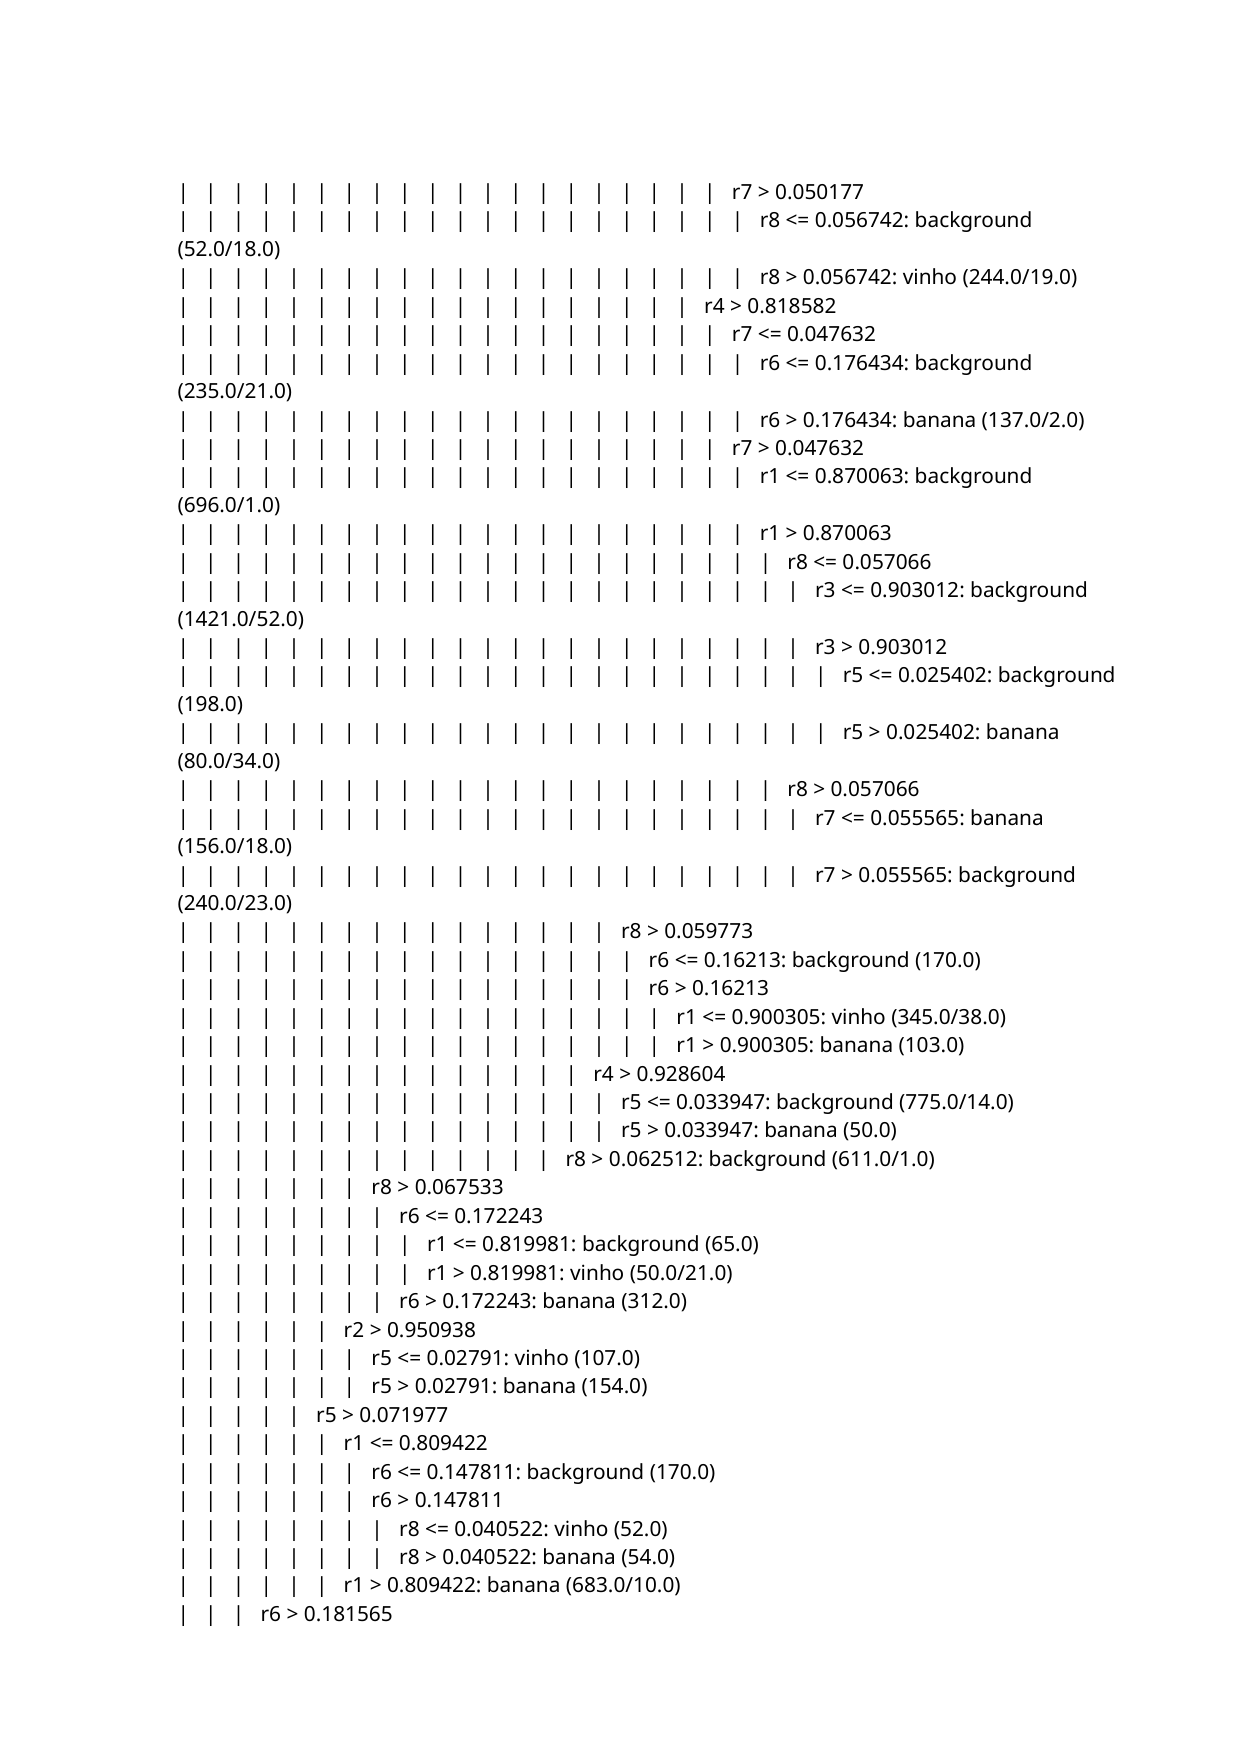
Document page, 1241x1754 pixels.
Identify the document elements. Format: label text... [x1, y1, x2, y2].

text | | | | | | r2 > 0.950938 [177, 1315, 1122, 1343]
text | | | | | | | | | | | | | | | | r8 > 0.059773 [177, 917, 1122, 945]
text | | | | | | | | | | | | | | r8 > 0.062512: background (611.0/1.0) [177, 1144, 1122, 1172]
text | | | | | | | | | | | | | | | | | | | | | | r8 <= 0.057066 [177, 547, 1122, 575]
text | | | | | | | | | | | | | | | | | | | | | | | | r5 <= 0.025402: background (198.0) [177, 661, 1122, 717]
text | | | | | | | | | | | | | | | | | | r1 <= 0.900305: vinho (345.0/38.0) [177, 1002, 1122, 1030]
text | | | | | | | | | | | | | | | | | | | | | r8 <= 0.056742: background (52.0/18.0) [177, 206, 1122, 262]
text | | | | | | | | | | | | | | | | | | | | | r1 > 0.870063 [177, 518, 1122, 547]
text | | | | | | | r5 > 0.02791: banana (154.0) [177, 1372, 1122, 1400]
text | | | | | | | | | | | | | | | | | | | | | r6 > 0.176434: banana (137.0/2.0) [177, 405, 1122, 433]
text | | | | | | | | | | | | | | | | | | r1 > 0.900305: banana (103.0) [177, 1030, 1122, 1059]
text | | | | | | | r8 > 0.067533 [177, 1172, 1122, 1201]
text | | | | | | | | | r1 > 0.819981: vinho (50.0/21.0) [177, 1258, 1122, 1286]
text | | | r6 > 0.181565 [177, 1599, 1122, 1627]
text | | | | | | | | r8 > 0.040522: banana (54.0) [177, 1542, 1122, 1571]
text | | | | | | | | | r1 <= 0.819981: background (65.0) [177, 1229, 1122, 1258]
text | | | | | | | | | | | | | | | | | | | | r7 > 0.050177 [177, 177, 1122, 206]
text | | | | | | | | | | | | | | | | | | | | | | r8 > 0.057066 [177, 774, 1122, 803]
text | | | | | | | | r6 > 0.172243: banana (312.0) [177, 1286, 1122, 1315]
text | | | | | | | | | | | | | | | | | | | | | r1 <= 0.870063: background (696.0/1.0) [177, 462, 1122, 518]
text | | | | | r5 > 0.071977 [177, 1400, 1122, 1428]
text | | | | | | | r6 > 0.147811 [177, 1485, 1122, 1514]
text | | | | | | r1 > 0.809422: banana (683.0/10.0) [177, 1571, 1122, 1599]
text | | | | | | | r5 <= 0.02791: vinho (107.0) [177, 1343, 1122, 1372]
text | | | | | | | | | | | | | | | | | | | | | | | | r5 > 0.025402: banana (80.0/34.0) [177, 717, 1122, 774]
text | | | | | | | | | | | | | | | | | | | | | r6 <= 0.176434: background (235.0/21.0) [177, 348, 1122, 405]
text | | | | | | | | r6 <= 0.172243 [177, 1201, 1122, 1229]
text | | | | | | | | | | | | | | | | | r6 <= 0.16213: background (170.0) [177, 945, 1122, 973]
text | | | | | | | | r8 <= 0.040522: vinho (52.0) [177, 1514, 1122, 1542]
text | | | | | | | | | | | | | | | | | | | | r7 > 0.047632 [177, 433, 1122, 462]
text | | | | | | | | | | | | | | | | | | | r4 > 0.818582 [177, 291, 1122, 319]
text | | | | | | | | | | | | | | | | | | | | | r8 > 0.056742: vinho (244.0/19.0) [177, 262, 1122, 291]
text | | | | | | r1 <= 0.809422 [177, 1428, 1122, 1457]
text | | | | | | | | | | | | | | | | | | | | | | | r7 <= 0.055565: banana (156.0/18.0) [177, 803, 1122, 860]
text | | | | | | | | | | | | | | | | | | | | | | | r7 > 0.055565: background (240.0/23.0) [177, 860, 1122, 917]
text | | | | | | | | | | | | | | | | | | | | | | | r3 <= 0.903012: background (1421.0/52.0) [177, 575, 1122, 632]
text | | | | | | | | | | | | | | | r4 > 0.928604 [177, 1059, 1122, 1087]
text | | | | | | | | | | | | | | | | r5 <= 0.033947: background (775.0/14.0) [177, 1087, 1122, 1116]
text | | | | | | | r6 <= 0.147811: background (170.0) [177, 1457, 1122, 1485]
text | | | | | | | | | | | | | | | | | | | | r7 <= 0.047632 [177, 319, 1122, 348]
text | | | | | | | | | | | | | | | | | | | | | | | r3 > 0.903012 [177, 632, 1122, 661]
text | | | | | | | | | | | | | | | | | r6 > 0.16213 [177, 973, 1122, 1002]
text | | | | | | | | | | | | | | | | r5 > 0.033947: banana (50.0) [177, 1116, 1122, 1144]
